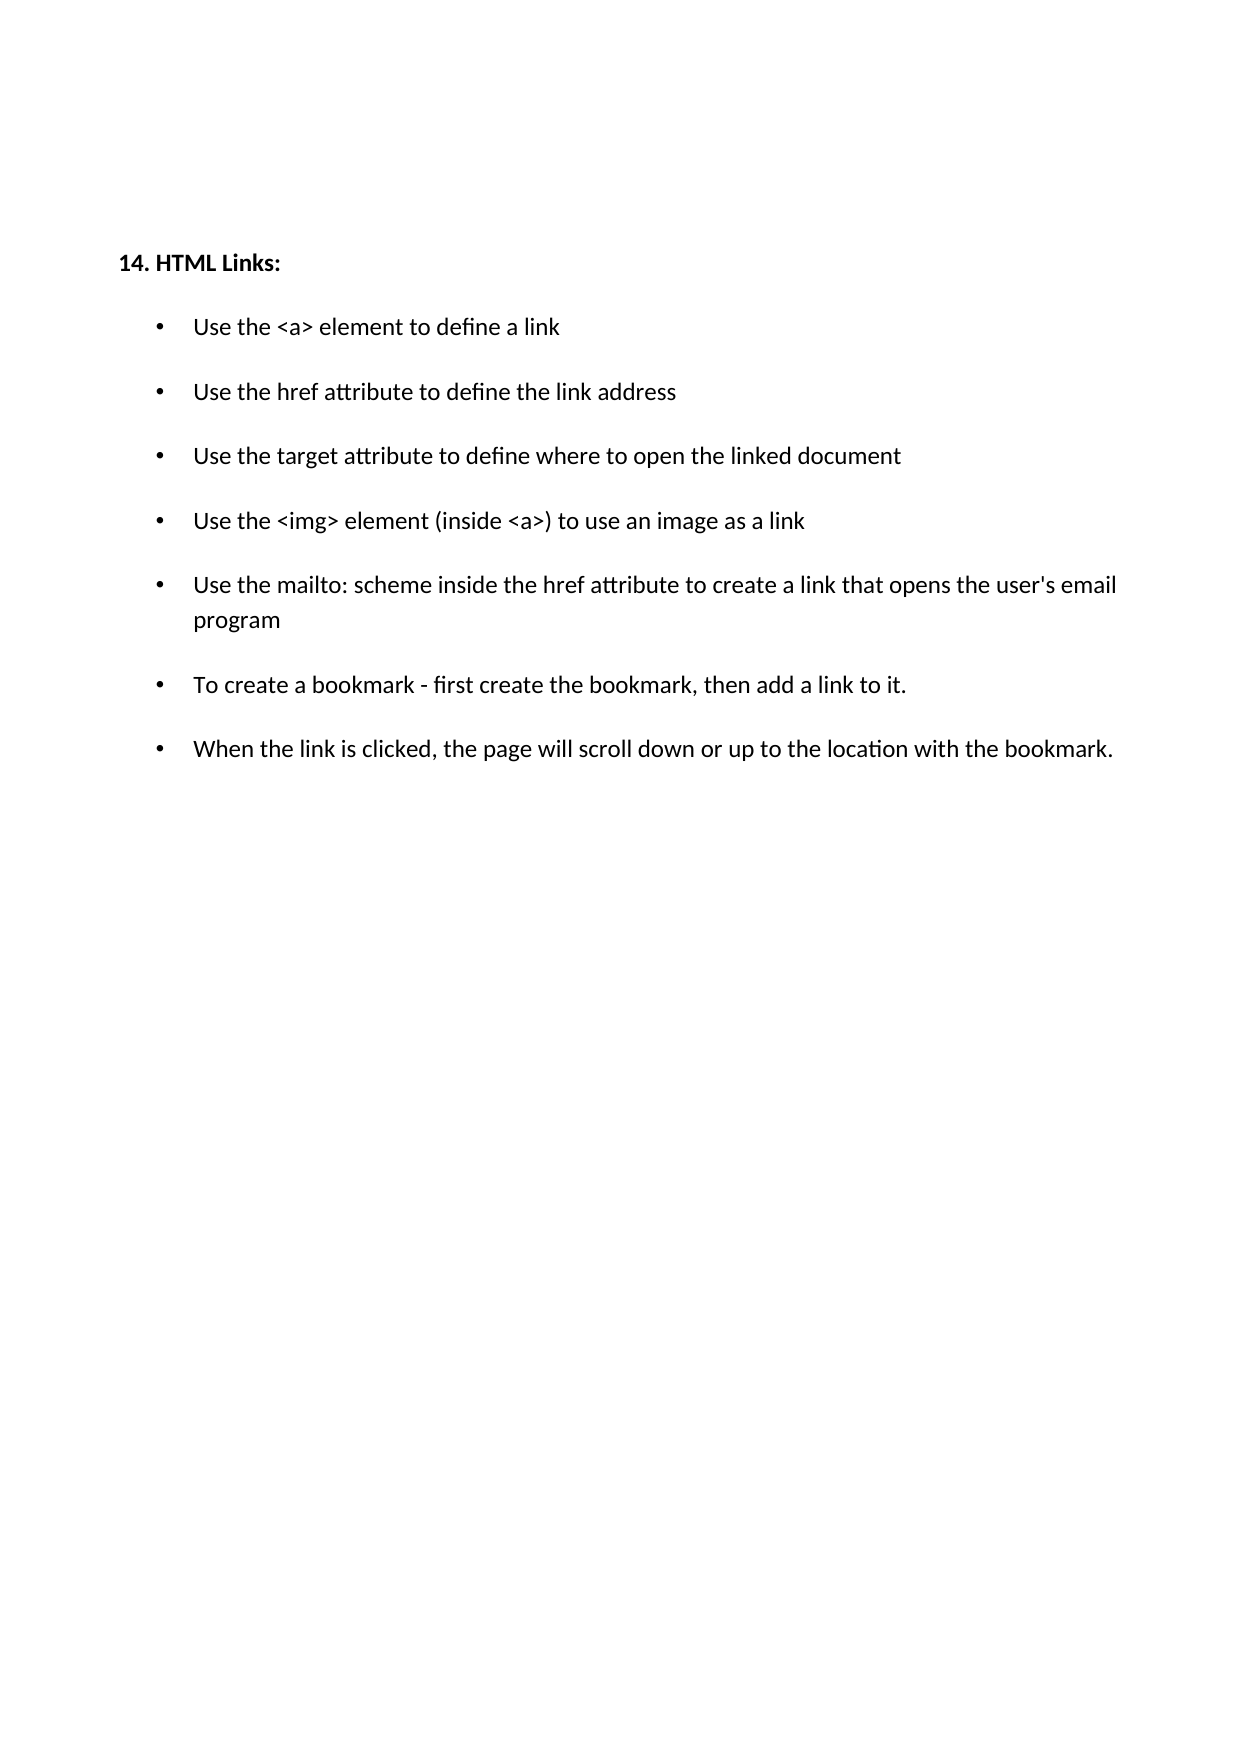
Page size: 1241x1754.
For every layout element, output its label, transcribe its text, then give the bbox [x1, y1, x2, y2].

list Use the <a> element to define a link [156, 312, 1122, 342]
list Use the href attribute to define the link address [156, 376, 1122, 407]
text 14. HTML Links: [118, 247, 1122, 278]
list To create a bookmark - first create the bookmark, then add a link to it. [156, 669, 1122, 699]
list Use the mailto: scheme inside the href attribute to create a link that opens the user's email program [156, 569, 1122, 635]
list Use the <img> element (inside <a>) to use an image as a link [156, 505, 1122, 536]
list When the link is clicked, the page will scroll down or up to the location with the bookmark. [156, 733, 1122, 764]
list Use the target attribute to define where to open the linked document [156, 441, 1122, 471]
